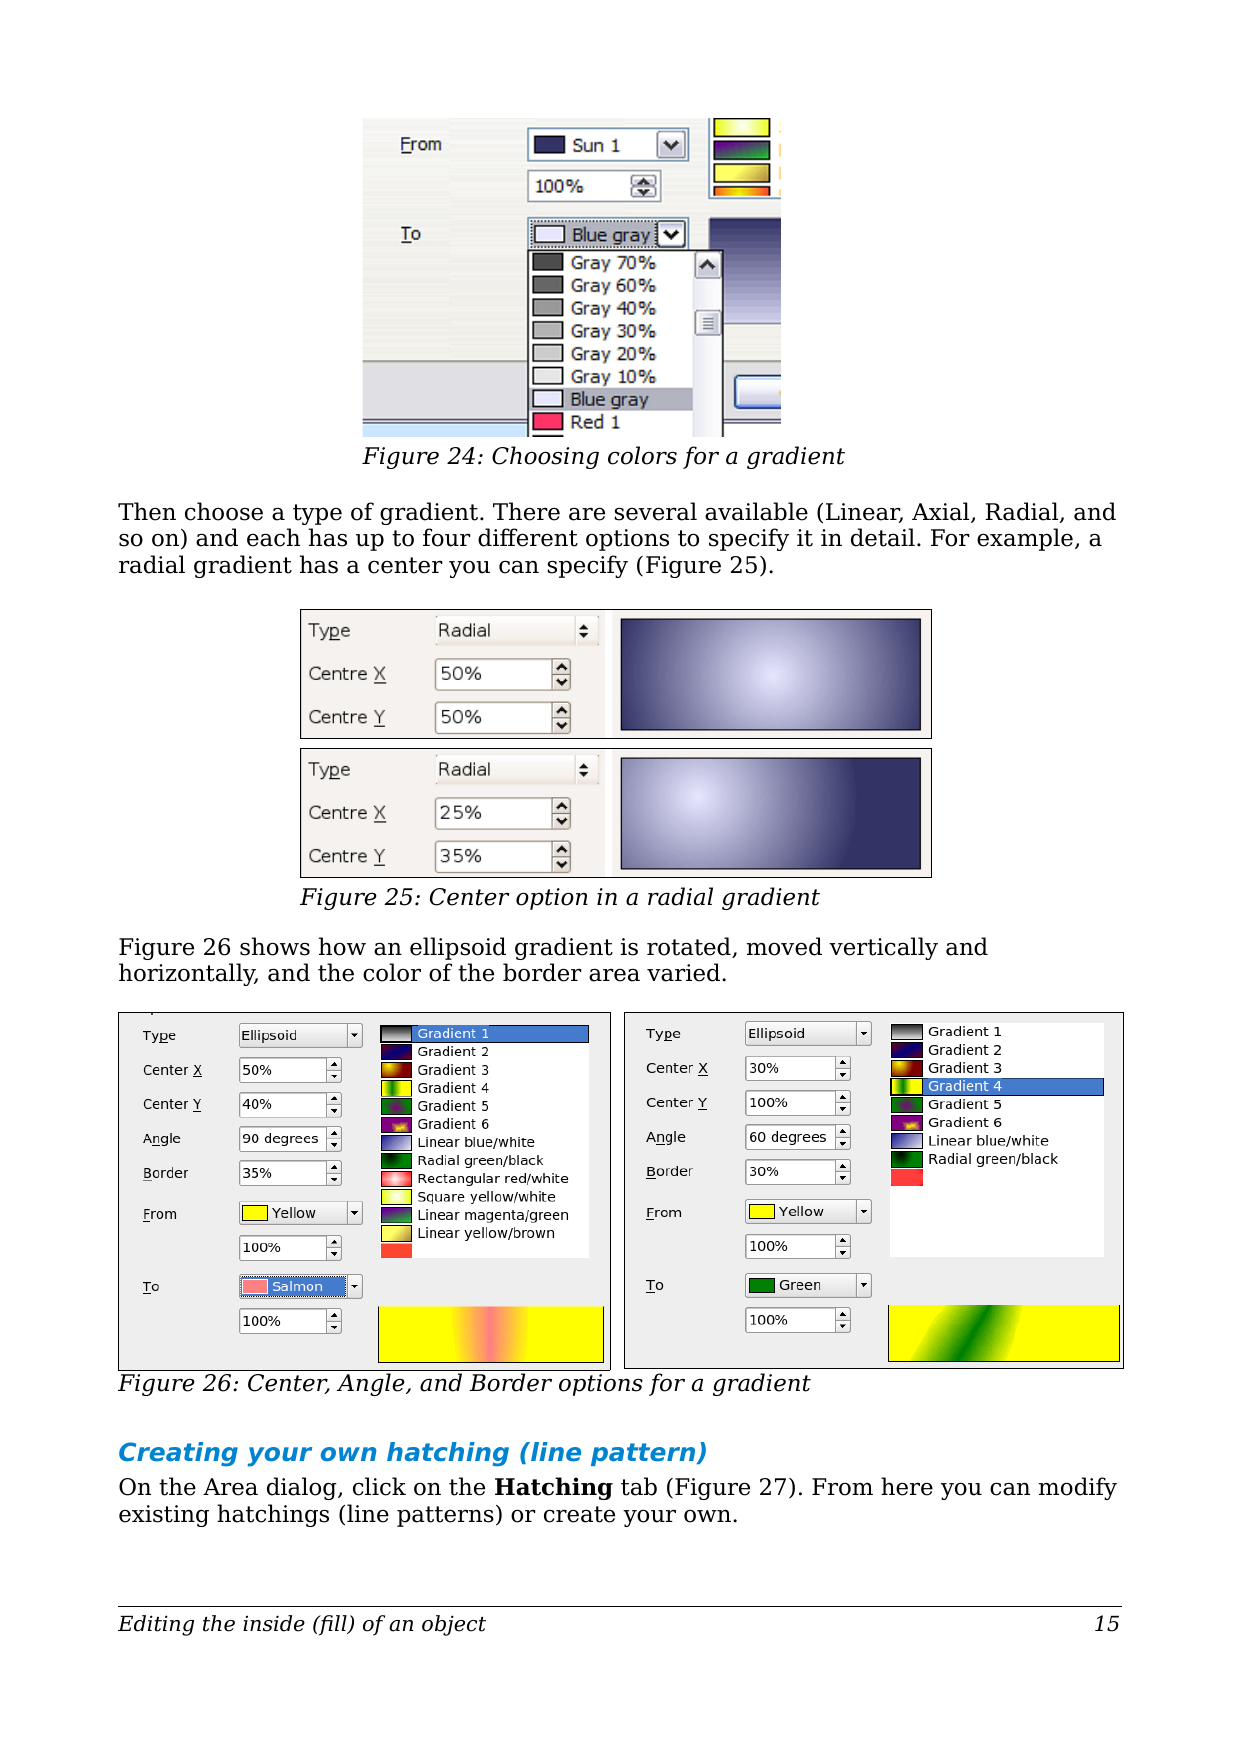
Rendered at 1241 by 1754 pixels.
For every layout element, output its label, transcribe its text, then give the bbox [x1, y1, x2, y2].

picture [625, 1013, 1123, 1368]
text Figure 26 shows how an ellipsoid gradient is rotated, moved vertically and horizontally, and the color of the border area varied. [118, 934, 1122, 987]
picture [119, 1013, 610, 1370]
text Figure 24: Choosing colors for a gradient [363, 443, 877, 470]
text Then choose a type of gradient. There are several available (Linear, Axial, Radial, and so on) and each has up to four different options to specify it in detail. For example, a radial gradient has a center you can specify (Figure 25). [118, 499, 1122, 579]
text Figure 25: Center option in a radial gradient [300, 884, 940, 911]
picture [301, 749, 931, 877]
subtitle Creating your own hatching (line pattern) [118, 1438, 1122, 1468]
picture [362, 118, 781, 437]
text On the Area dialog, click on the Hatching tab (Figure 27). From here you can modify existing hatchings (line patterns) or create your own. [118, 1474, 1122, 1528]
text Figure 26: Center, Angle, and Border options for a gradient [118, 1012, 1123, 1396]
picture [301, 610, 931, 738]
